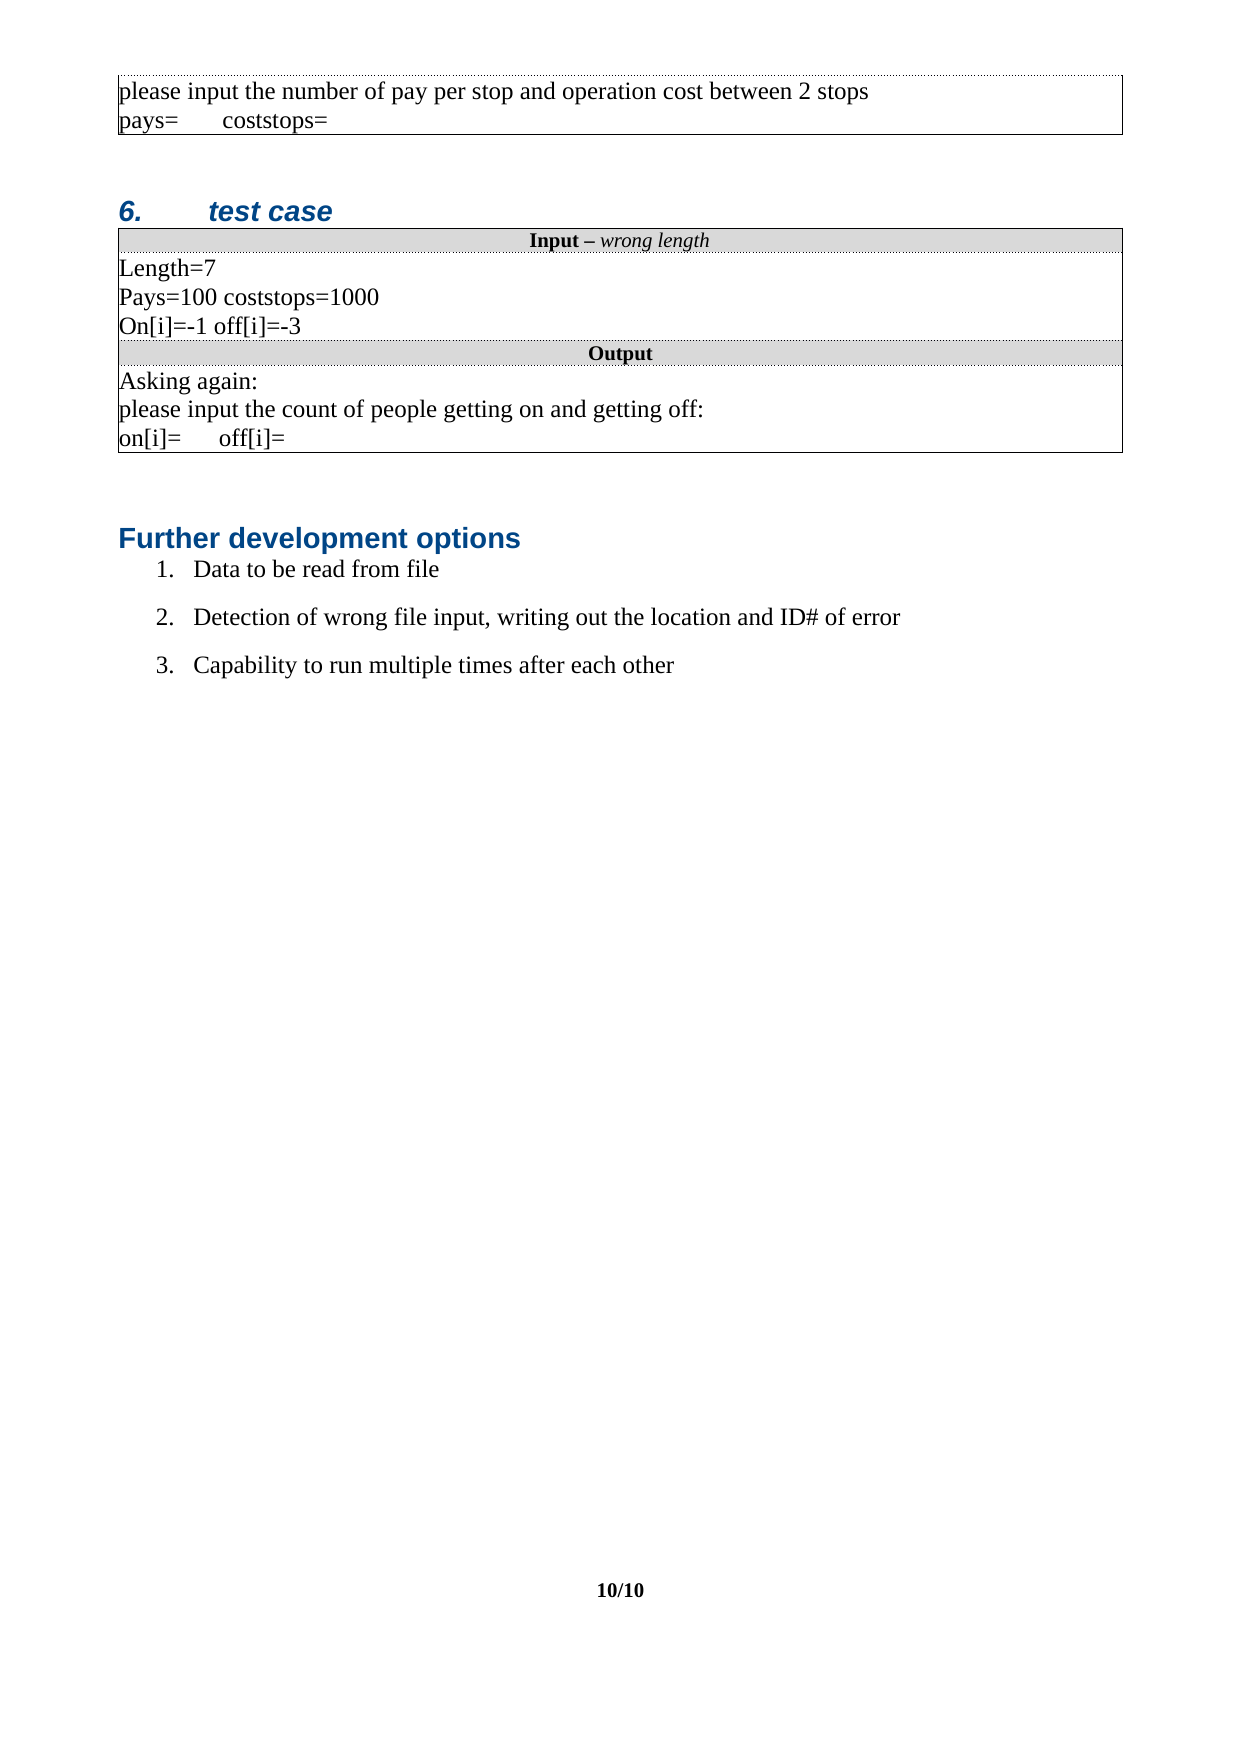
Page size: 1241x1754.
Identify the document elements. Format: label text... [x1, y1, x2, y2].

list Detection of wrong file input, writing out the location and ID# of error [156, 602, 1122, 631]
table_cell Output [119, 340, 1122, 365]
table_cell Asking again: please input the count of people getting on and getting off: on[i]= off[i]= [119, 365, 1122, 452]
table_header Input – wrong length [119, 229, 1122, 252]
table_cell Length=7 Pays=100 coststops=1000 On[i]=-1 off[i]=-3 [119, 252, 1122, 339]
table_cell please input the number of pay per stop and operation cost between 2 stops pays= coststops= [119, 75, 1122, 133]
list Further development options [118, 521, 1122, 554]
list 6. test case [118, 194, 1122, 228]
list Capability to run multiple times after each other [156, 650, 1122, 678]
list Data to be read from file [156, 554, 1122, 583]
